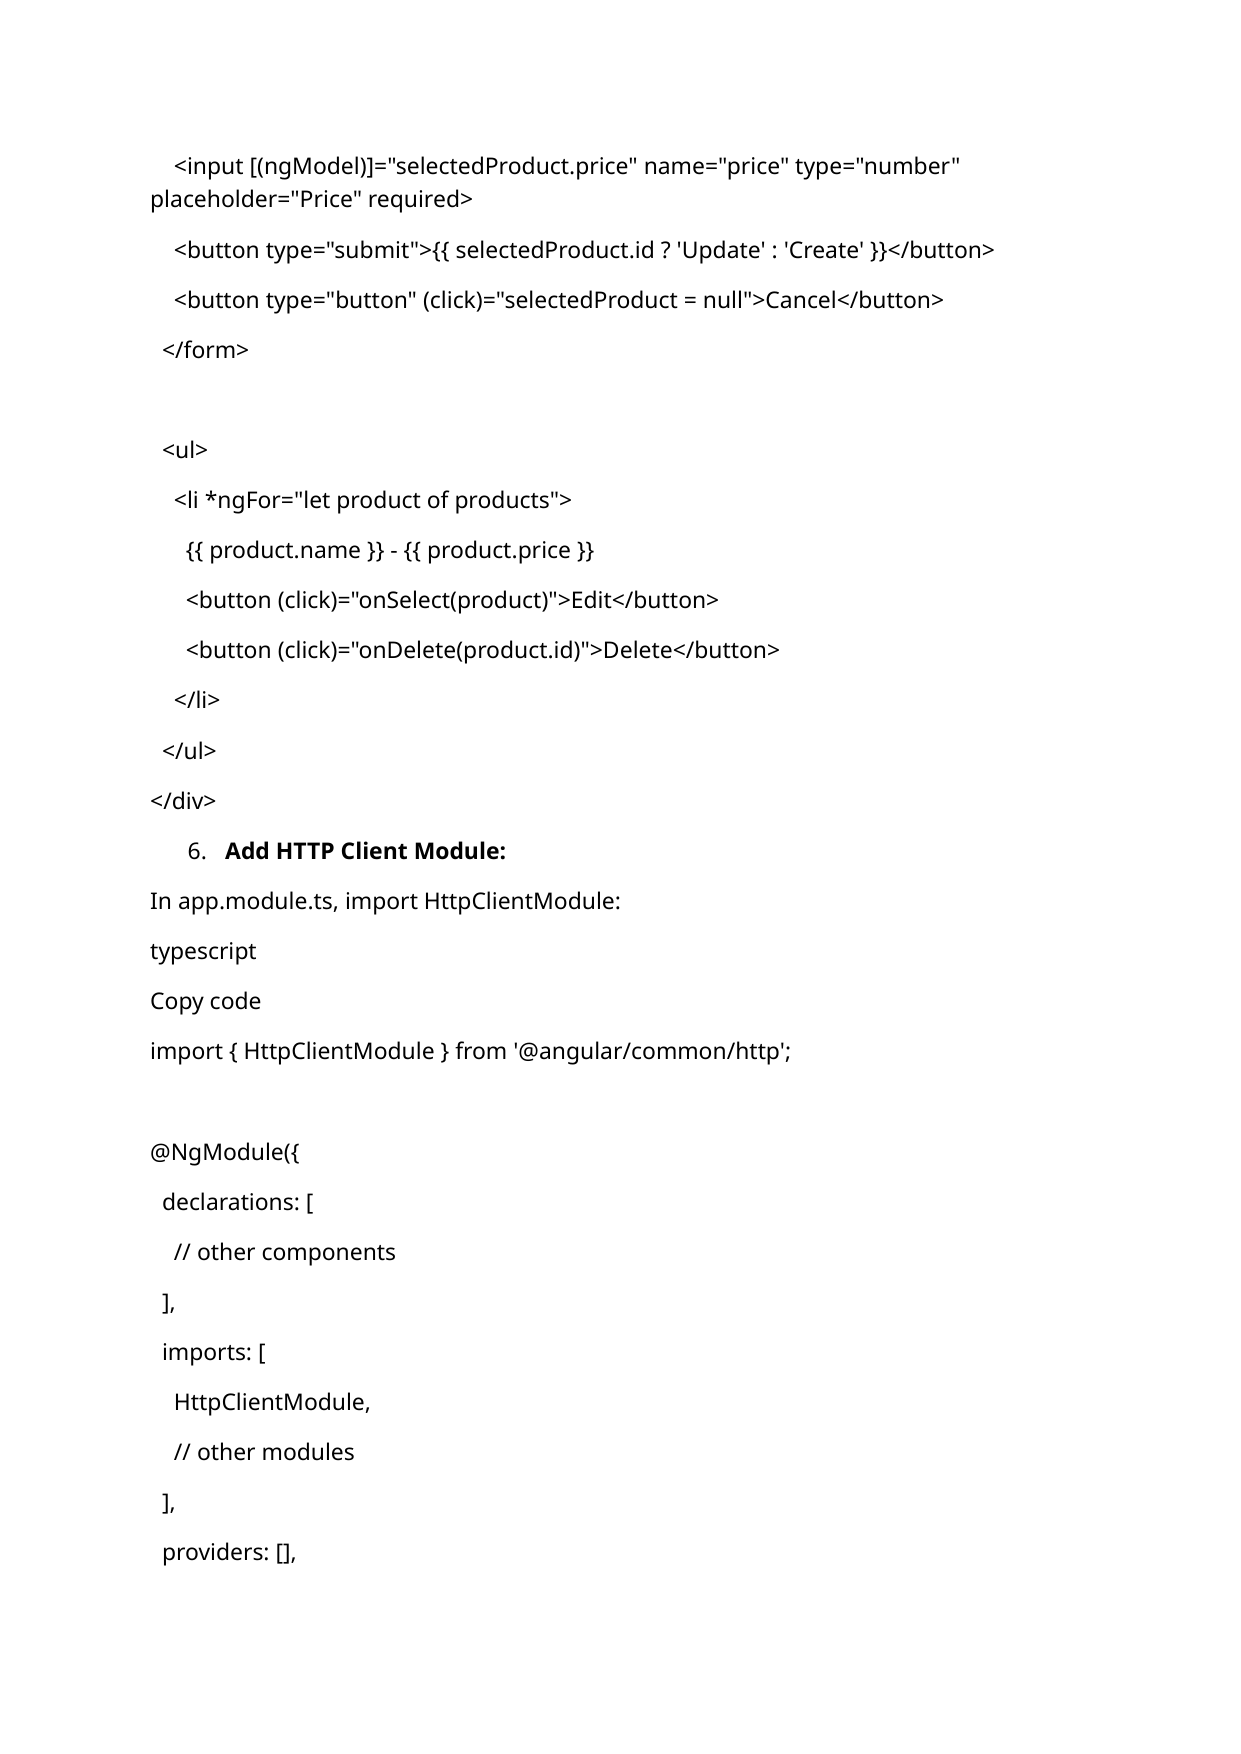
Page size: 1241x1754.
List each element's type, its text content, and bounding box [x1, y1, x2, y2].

text In app.module.ts, import HttpClientModule: [150, 885, 1090, 916]
list Add HTTP Client Module: [187, 835, 1090, 866]
text Copy code [150, 985, 1090, 1016]
text <ul> [150, 434, 1090, 465]
text <button (click)="onSelect(product)">Edit</button> [150, 584, 1090, 616]
text @NgModule({ [150, 1135, 1090, 1167]
text <input [(ngModel)]="selectedProduct.price" name="price" type="number" placeholder="Price" required> [150, 150, 1090, 215]
text // other modules [150, 1436, 1090, 1467]
text </div> [150, 785, 1090, 816]
text providers: [], [150, 1536, 1090, 1567]
text {{ product.name }} - {{ product.price }} [150, 534, 1090, 565]
text ], [150, 1286, 1090, 1317]
text <button type="submit">{{ selectedProduct.id ? 'Update' : 'Create' }}</button> [150, 233, 1090, 265]
text declarations: [ [150, 1186, 1090, 1217]
text </form> [150, 334, 1090, 365]
text imports: [ [150, 1336, 1090, 1367]
text </li> [150, 684, 1090, 716]
text ], [150, 1486, 1090, 1517]
text // other components [150, 1236, 1090, 1267]
text </ul> [150, 734, 1090, 766]
text <button (click)="onDelete(product.id)">Delete</button> [150, 634, 1090, 666]
text <li *ngFor="let product of products"> [150, 484, 1090, 515]
text <button type="button" (click)="selectedProduct = null">Cancel</button> [150, 284, 1090, 315]
text import { HttpClientModule } from '@angular/common/http'; [150, 1035, 1090, 1066]
text typescript [150, 935, 1090, 966]
text HttpClientModule, [150, 1386, 1090, 1417]
